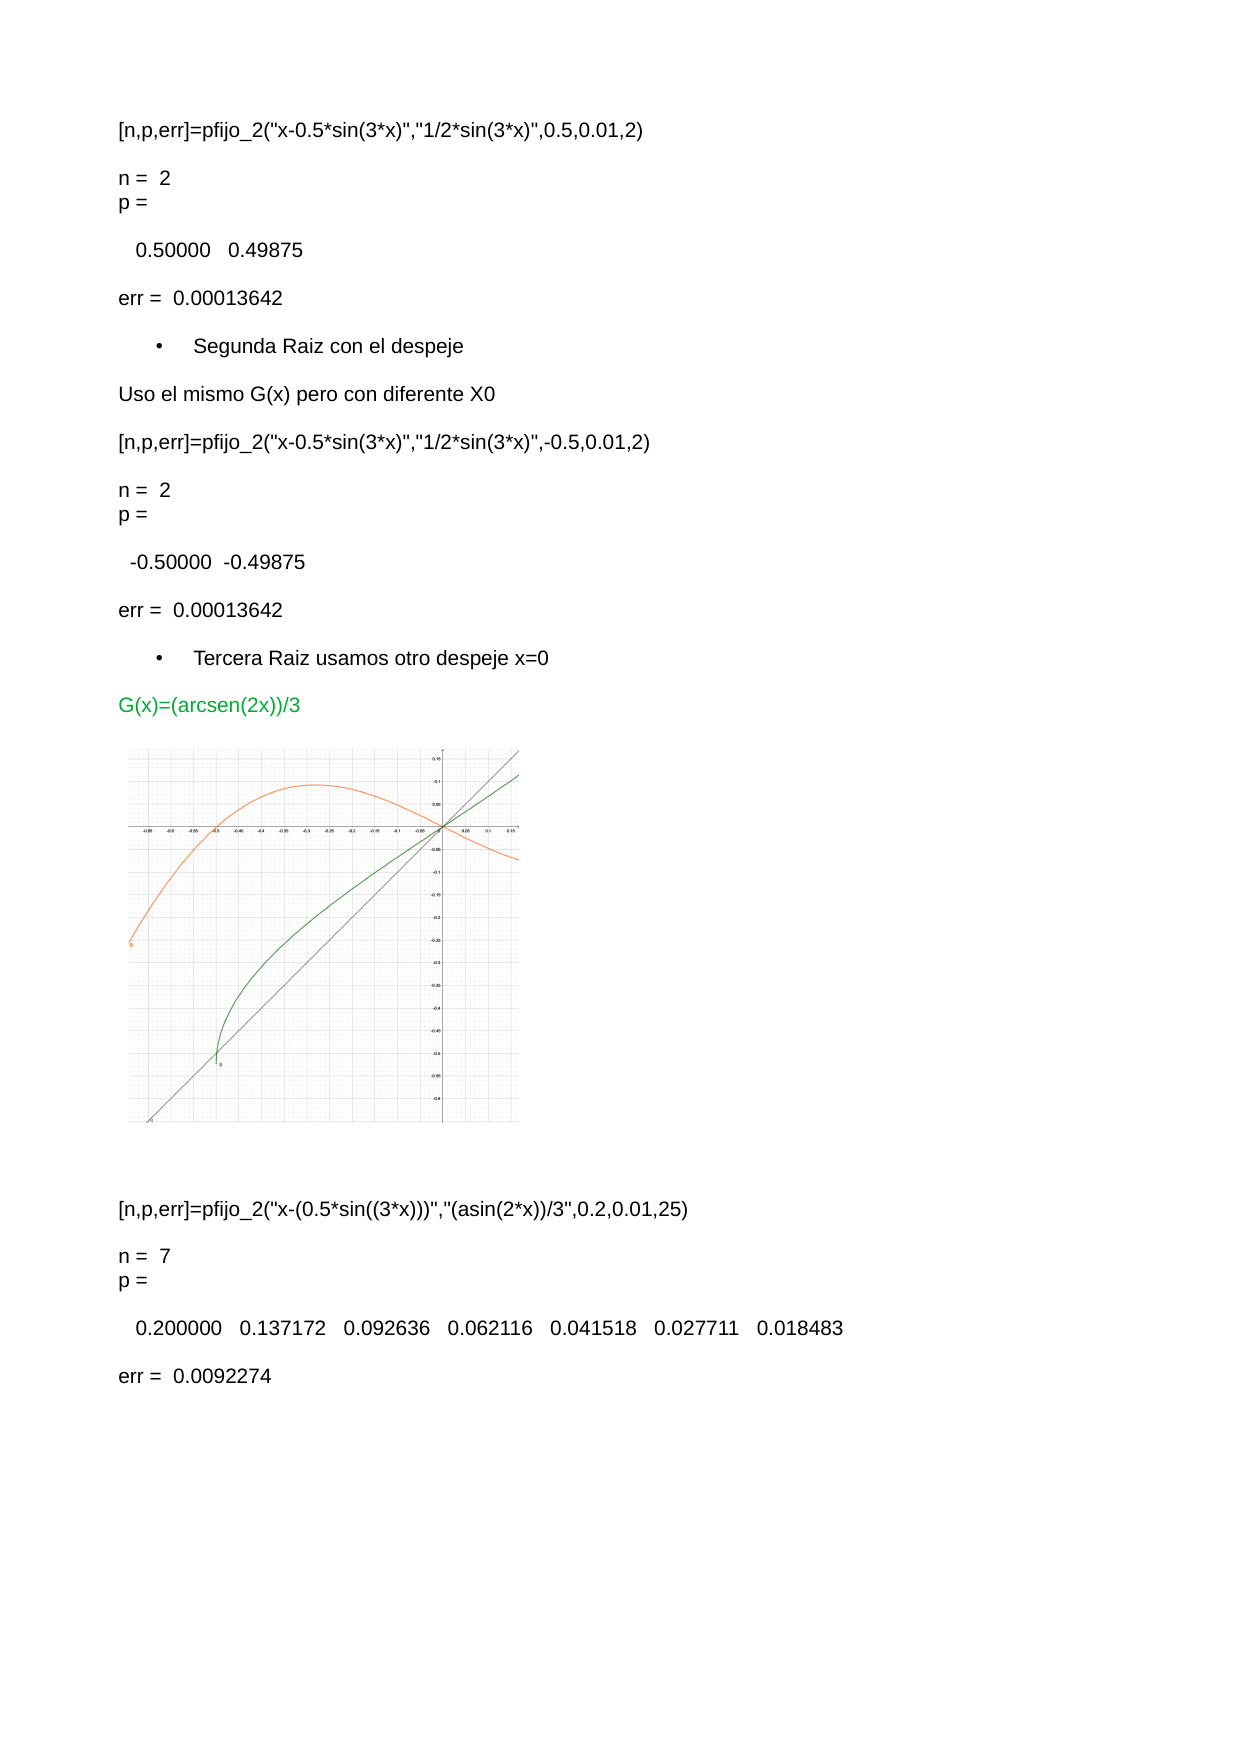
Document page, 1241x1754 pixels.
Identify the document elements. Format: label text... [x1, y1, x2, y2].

text [n,p,err]=pfijo_2("x-(0.5*sin((3*x)))","(asin(2*x))/3",0.2,0.01,25) [118, 1196, 1122, 1220]
text p = [118, 190, 1122, 214]
text err = 0.00013642 [118, 286, 1122, 310]
text 0.200000 0.137172 0.092636 0.062116 0.041518 0.027711 0.018483 [118, 1316, 1122, 1340]
text err = 0.00013642 [118, 597, 1122, 621]
text G(x)=(arcsen(2x))/3 [118, 693, 1122, 717]
text err = 0.0092274 [118, 1364, 1122, 1388]
picture [128, 749, 519, 1123]
list Tercera Raiz usamos otro despeje x=0 [156, 645, 1122, 669]
text n = 7 [118, 1244, 1122, 1268]
text -0.50000 -0.49875 [118, 549, 1122, 573]
text p = [118, 1268, 1122, 1292]
list Segunda Raiz con el despeje [156, 334, 1122, 358]
text 0.50000 0.49875 [118, 238, 1122, 262]
text [n,p,err]=pfijo_2("x-0.5*sin(3*x)","1/2*sin(3*x)",-0.5,0.01,2) [118, 430, 1122, 454]
text n = 2 [118, 478, 1122, 502]
text n = 2 [118, 166, 1122, 190]
text [n,p,err]=pfijo_2("x-0.5*sin(3*x)","1/2*sin(3*x)",0.5,0.01,2) [118, 118, 1122, 142]
text Uso el mismo G(x) pero con diferente X0 [118, 382, 1122, 406]
text p = [118, 502, 1122, 526]
